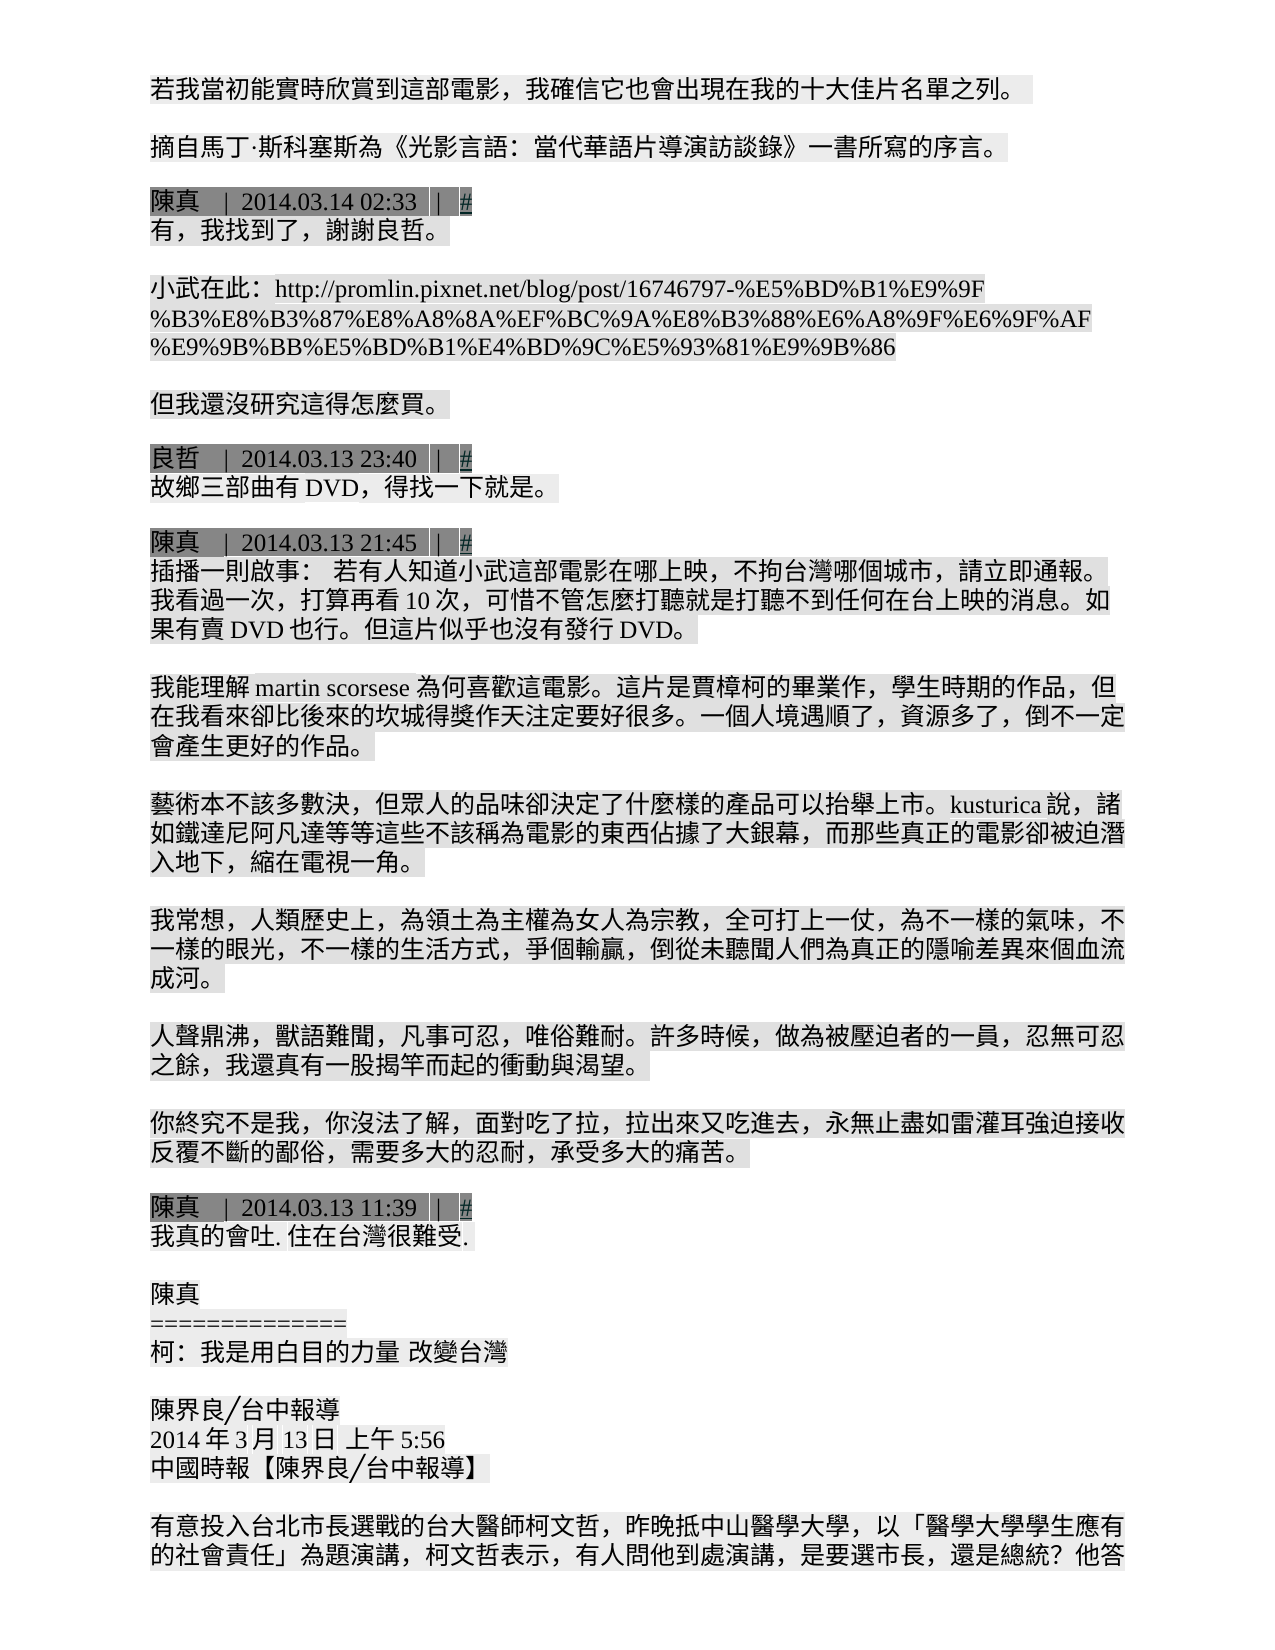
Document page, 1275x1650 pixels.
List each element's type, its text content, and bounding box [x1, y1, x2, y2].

text 若我當初能實時欣賞到這部電影，我確信它也會出現在我的十大佳片名單之列。 摘自馬丁·斯科塞斯為《光影言語：當代華語片導演訪談錄》一書所寫的序言。 [150, 75, 1125, 162]
text 良哲 | 2014.03.13 23:40 | # [150, 444, 1125, 473]
text 陳真 | 2014.03.14 02:33 | # [150, 187, 1125, 216]
text 有，我找到了，謝謝良哲。 小武在此：http://promlin.pixnet.net/blog/post/16746797-%E5%BD%B1%E9%9F%B3%E8%B3%87%E8%A8%8A%EF%BC%9A%E8%B3%88%E6%A8%9F%E6%9F%AF%E9%9B%BB%E5%BD%B1%E4%BD%9C%E5%93%81%E9%9B%86 但我還沒研究這得怎麼買。 [150, 216, 1125, 419]
text 陳真 | 2014.03.13 21:45 | # [150, 528, 1125, 557]
text 故鄉三部曲有DVD，得找一下就是。 [150, 473, 1125, 503]
text 陳真 | 2014.03.13 11:39 | # [150, 1193, 1125, 1222]
text 我真的會吐. 住在台灣很難受. 陳真 ============== 柯：我是用白目的力量 改變台灣 陳界良╱台中報導 2014年3月13日 上午5:56 中國時報【陳界良╱台中報導】 有意投入台北市長選戰的台大醫師柯文哲，昨晚抵中山醫學大學，以「醫學大學學生應有的社會責任」為題演講，柯文哲表示，有人問他到處演講，是要選市長，還是總統？他答 [150, 1222, 1125, 1571]
text 插播一則啟事： 若有人知道小武這部電影在哪上映，不拘台灣哪個城市，請立即通報。我看過一次，打算再看10次，可惜不管怎麼打聽就是打聽不到任何在台上映的消息。如果有賣DVD也行。但這片似乎也沒有發行DVD。 我能理解martin scorsese 為何喜歡這電影。這片是賈樟柯的畢業作，學生時期的作品，但在我看來卻比後來的坎城得獎作天注定要好很多。一個人境遇順了，資源多了，倒不一定會產生更好的作品。 藝術本不該多數決，但眾人的品味卻決定了什麼樣的產品可以抬舉上市。kusturica說，諸如鐵達尼阿凡達等等這些不該稱為電影的東西佔據了大銀幕，而那些真正的電影卻被迫潛入地下，縮在電視一角。 我常想，人類歷史上，為領土為主權為女人為宗教，全可打上一仗，為不一樣的氣味，不一樣的眼光，不一樣的生活方式，爭個輸贏，倒從未聽聞人們為真正的隱喻差異來個血流成河。 人聲鼎沸，獸語難聞，凡事可忍，唯俗難耐。許多時候，做為被壓迫者的一員，忍無可忍之餘，我還真有一股揭竿而起的衝動與渴望。 你終究不是我，你沒法了解，面對吃了拉，拉出來又吃進去，永無止盡如雷灌耳強迫接收反覆不斷的鄙俗，需要多大的忍耐，承受多大的痛苦。 [150, 557, 1125, 1168]
